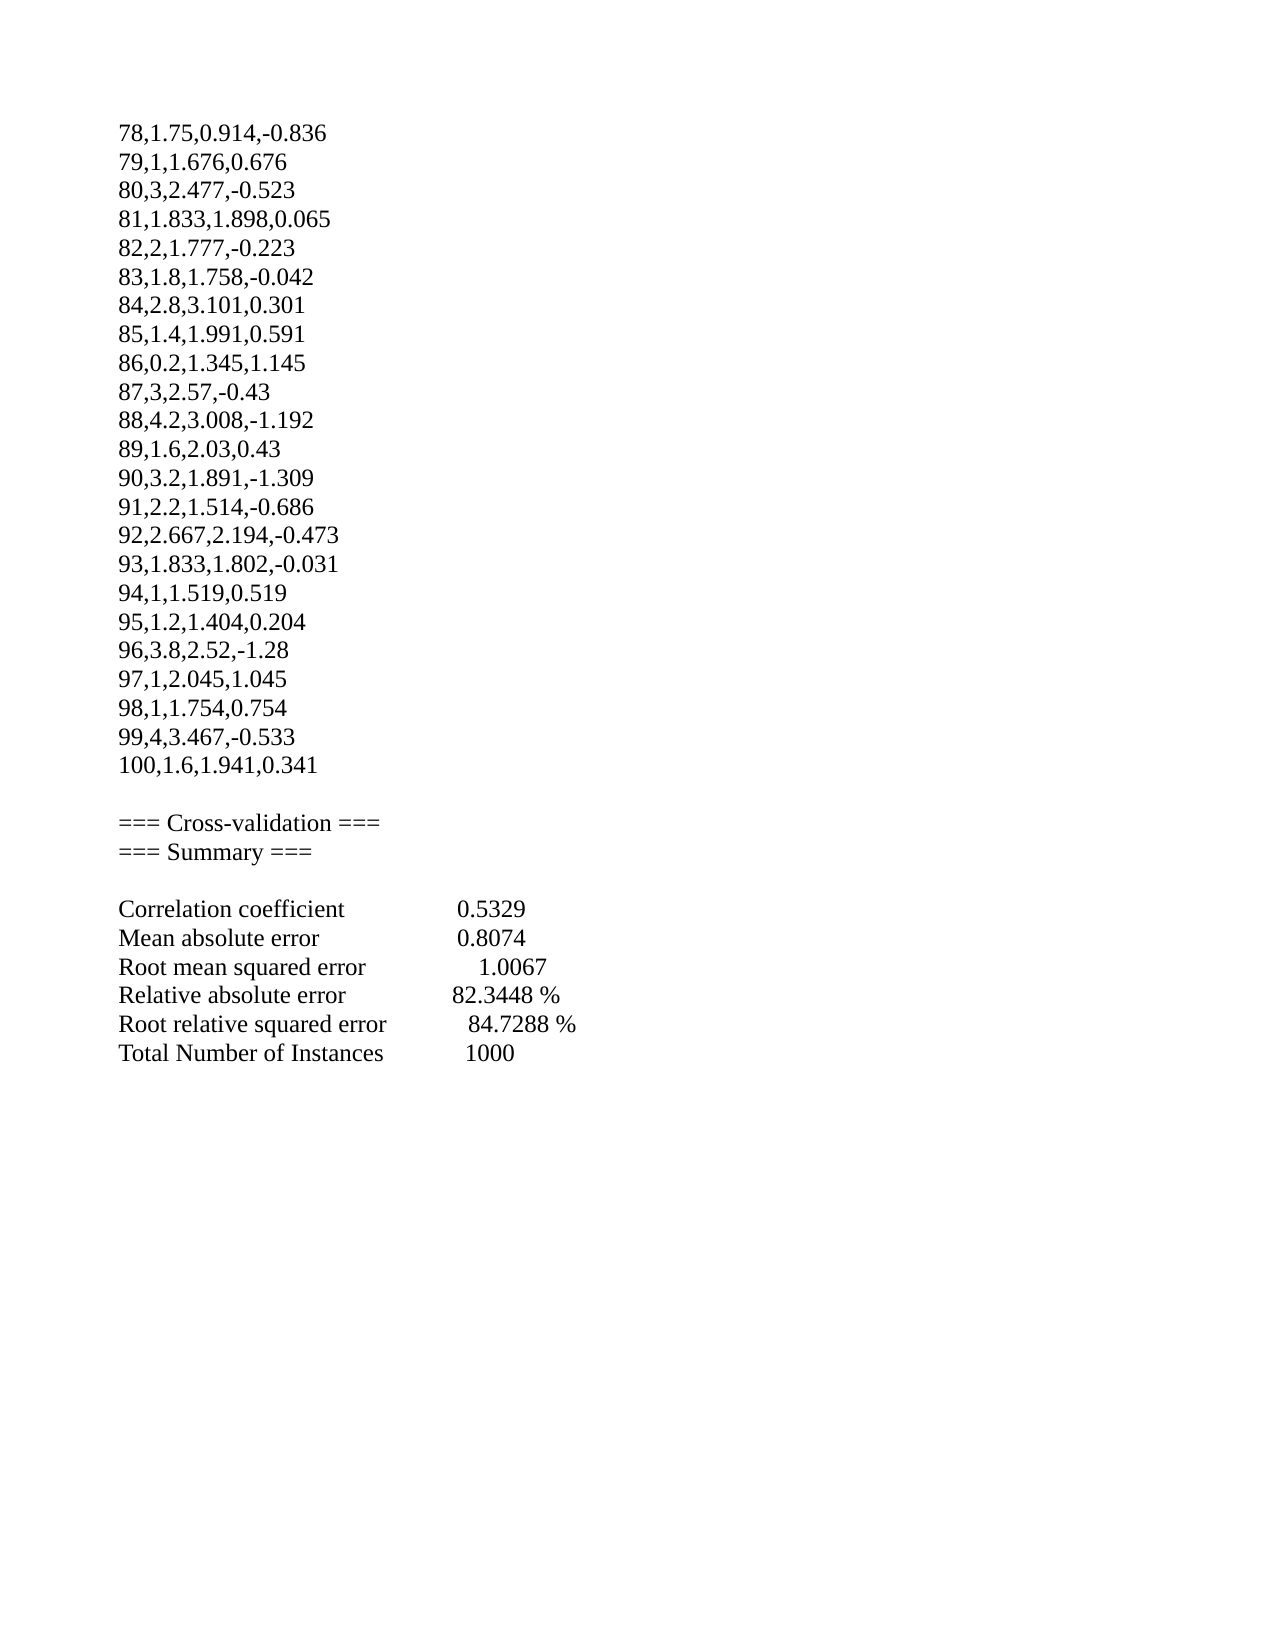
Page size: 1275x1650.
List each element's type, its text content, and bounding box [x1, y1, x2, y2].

text 100,1.6,1.941,0.341 [118, 751, 1157, 779]
text 89,1.6,2.03,0.43 [118, 434, 1157, 463]
text 87,3,2.57,-0.43 [118, 377, 1157, 406]
text 82,2,1.777,-0.223 [118, 233, 1157, 262]
text 98,1,1.754,0.754 [118, 693, 1157, 722]
text Total Number of Instances 1000 [118, 1038, 1157, 1067]
text === Cross-validation === [118, 808, 1157, 837]
text Root mean squared error 1.0067 [118, 952, 1157, 981]
text 86,0.2,1.345,1.145 [118, 348, 1157, 377]
text 90,3.2,1.891,-1.309 [118, 463, 1157, 492]
text Relative absolute error 82.3448 % [118, 981, 1157, 1009]
text Mean absolute error 0.8074 [118, 923, 1157, 952]
text 96,3.8,2.52,-1.28 [118, 636, 1157, 664]
text 92,2.667,2.194,-0.473 [118, 521, 1157, 549]
text 93,1.833,1.802,-0.031 [118, 549, 1157, 578]
text 79,1,1.676,0.676 [118, 147, 1157, 176]
text Correlation coefficient 0.5329 [118, 894, 1157, 923]
text 97,1,2.045,1.045 [118, 664, 1157, 693]
text 88,4.2,3.008,-1.192 [118, 406, 1157, 434]
text 95,1.2,1.404,0.204 [118, 607, 1157, 636]
text 83,1.8,1.758,-0.042 [118, 262, 1157, 291]
text 84,2.8,3.101,0.301 [118, 291, 1157, 319]
text 80,3,2.477,-0.523 [118, 176, 1157, 204]
text === Summary === [118, 837, 1157, 866]
text 99,4,3.467,-0.533 [118, 722, 1157, 751]
text 91,2.2,1.514,-0.686 [118, 492, 1157, 521]
text 94,1,1.519,0.519 [118, 578, 1157, 607]
text Root relative squared error 84.7288 % [118, 1009, 1157, 1038]
text 81,1.833,1.898,0.065 [118, 204, 1157, 233]
text 78,1.75,0.914,-0.836 [118, 118, 1157, 147]
text 85,1.4,1.991,0.591 [118, 319, 1157, 348]
